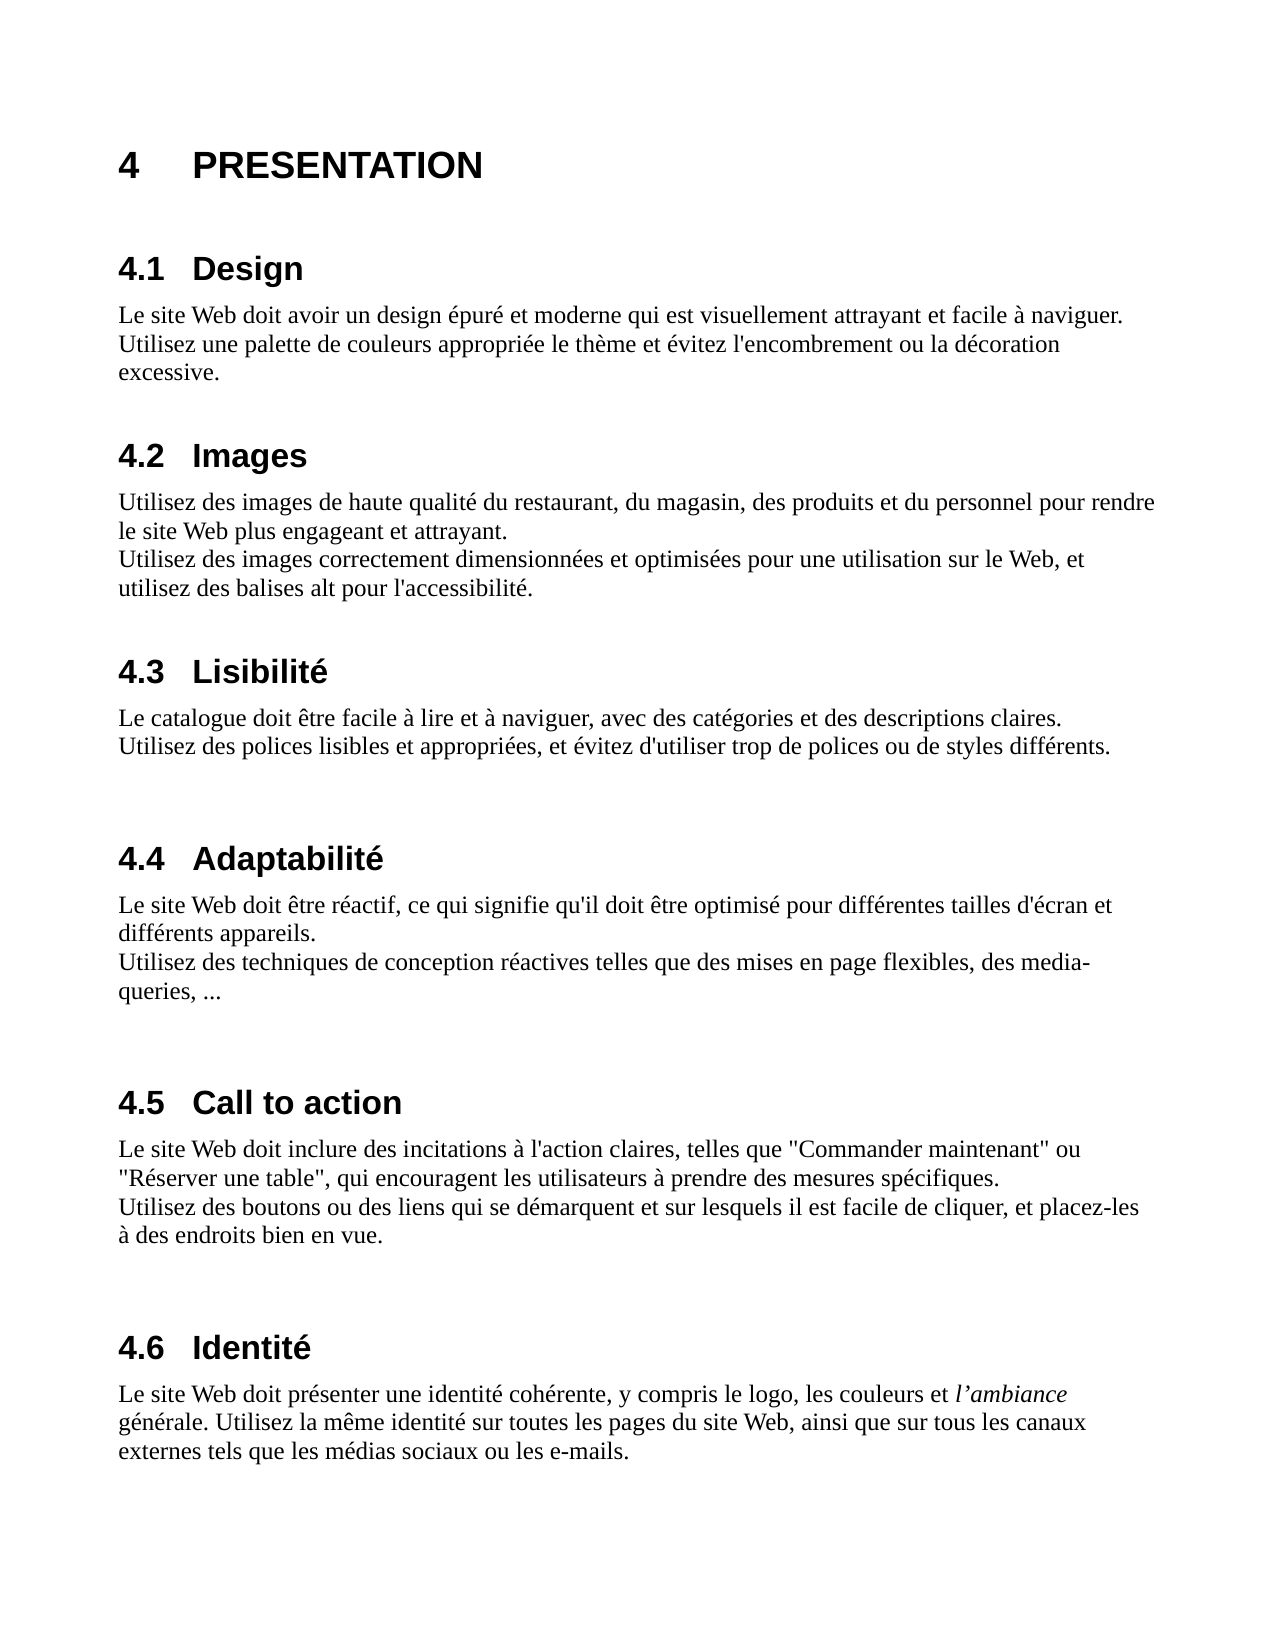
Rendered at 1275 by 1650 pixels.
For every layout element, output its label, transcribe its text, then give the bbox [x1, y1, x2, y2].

text Le site Web doit être réactif, ce qui signifie qu'il doit être optimisé pour différentes tailles d'écran et différents appareils. [118, 890, 1157, 947]
subtitle Design [118, 249, 1157, 287]
subtitle Images [118, 436, 1157, 474]
text Le site Web doit avoir un design épuré et moderne qui est visuellement attrayant et facile à naviguer. Utilisez une palette de couleurs appropriée le thème et évitez l'encombrement ou la décoration excessive. [118, 300, 1157, 386]
subtitle Lisibilité [118, 652, 1157, 690]
text Utilisez des polices lisibles et appropriées, et évitez d'utiliser trop de polices ou de styles différents. [118, 731, 1157, 760]
text Le site Web doit présenter une identité cohérente, y compris le logo, les couleurs et l’ambiance générale. Utilisez la même identité sur toutes les pages du site Web, ainsi que sur tous les canaux externes tels que les médias sociaux ou les e-mails. [118, 1379, 1157, 1465]
text Utilisez des boutons ou des liens qui se démarquent et sur lesquels il est facile de cliquer, et placez-les à des endroits bien en vue. [118, 1192, 1157, 1249]
text Le site Web doit inclure des incitations à l'action claires, telles que "Commander maintenant" ou "Réserver une table", qui encouragent les utilisateurs à prendre des mesures spécifiques. [118, 1134, 1157, 1192]
text Utilisez des images correctement dimensionnées et optimisées pour une utilisation sur le Web, et utilisez des balises alt pour l'accessibilité. [118, 544, 1157, 602]
subtitle Adaptabilité [118, 838, 1157, 877]
subtitle PRESENTATION [118, 143, 1157, 187]
text Utilisez des images de haute qualité du restaurant, du magasin, des produits et du personnel pour rendre le site Web plus engageant et attrayant. [118, 487, 1157, 544]
text Le catalogue doit être facile à lire et à naviguer, avec des catégories et des descriptions claires. [118, 703, 1157, 731]
subtitle Identité [118, 1327, 1157, 1366]
text Utilisez des techniques de conception réactives telles que des mises en page flexibles, des media-queries, ... [118, 947, 1157, 1005]
subtitle Call to action [118, 1083, 1157, 1122]
